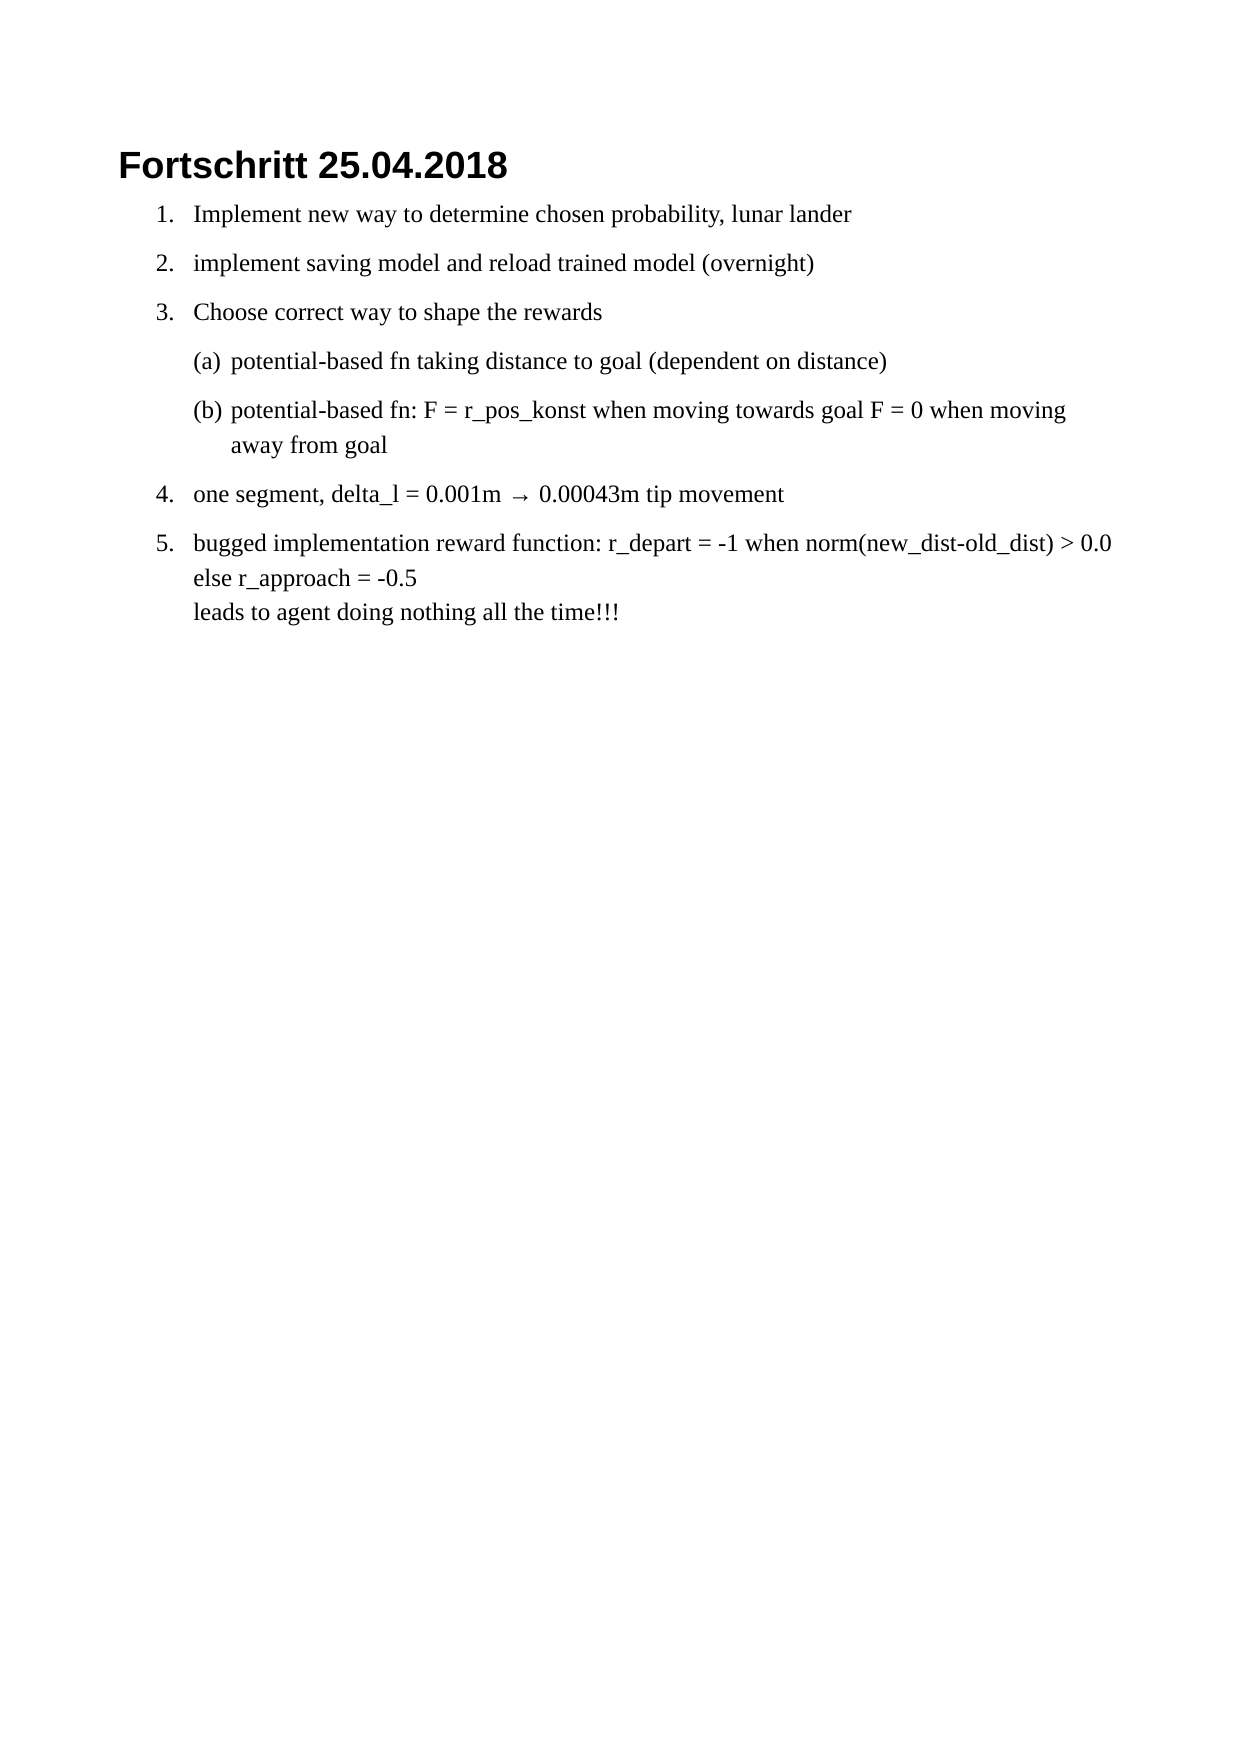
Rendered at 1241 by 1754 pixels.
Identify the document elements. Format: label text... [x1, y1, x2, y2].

list potential-based fn: F = r_pos_konst when moving towards goal F = 0 when moving away from goal [193, 396, 1122, 459]
list potential-based fn taking distance to goal (dependent on distance) [193, 346, 1122, 375]
list one segment, delta_l = 0.001m → 0.00043m tip movement [156, 479, 1122, 508]
list Choose correct way to shape the rewards [156, 297, 1122, 326]
list implement saving model and reload trained model (overnight) [156, 248, 1122, 277]
list bugged implementation reward function: r_depart = -1 when norm(new_dist-old_dist) > 0.0 else r_approach = -0.5 leads to agent doing nothing all the time!!! [156, 528, 1122, 626]
list Implement new way to determine chosen probability, lunar lander [156, 199, 1122, 228]
subtitle Fortschritt 25.04.2018 [118, 143, 1122, 187]
